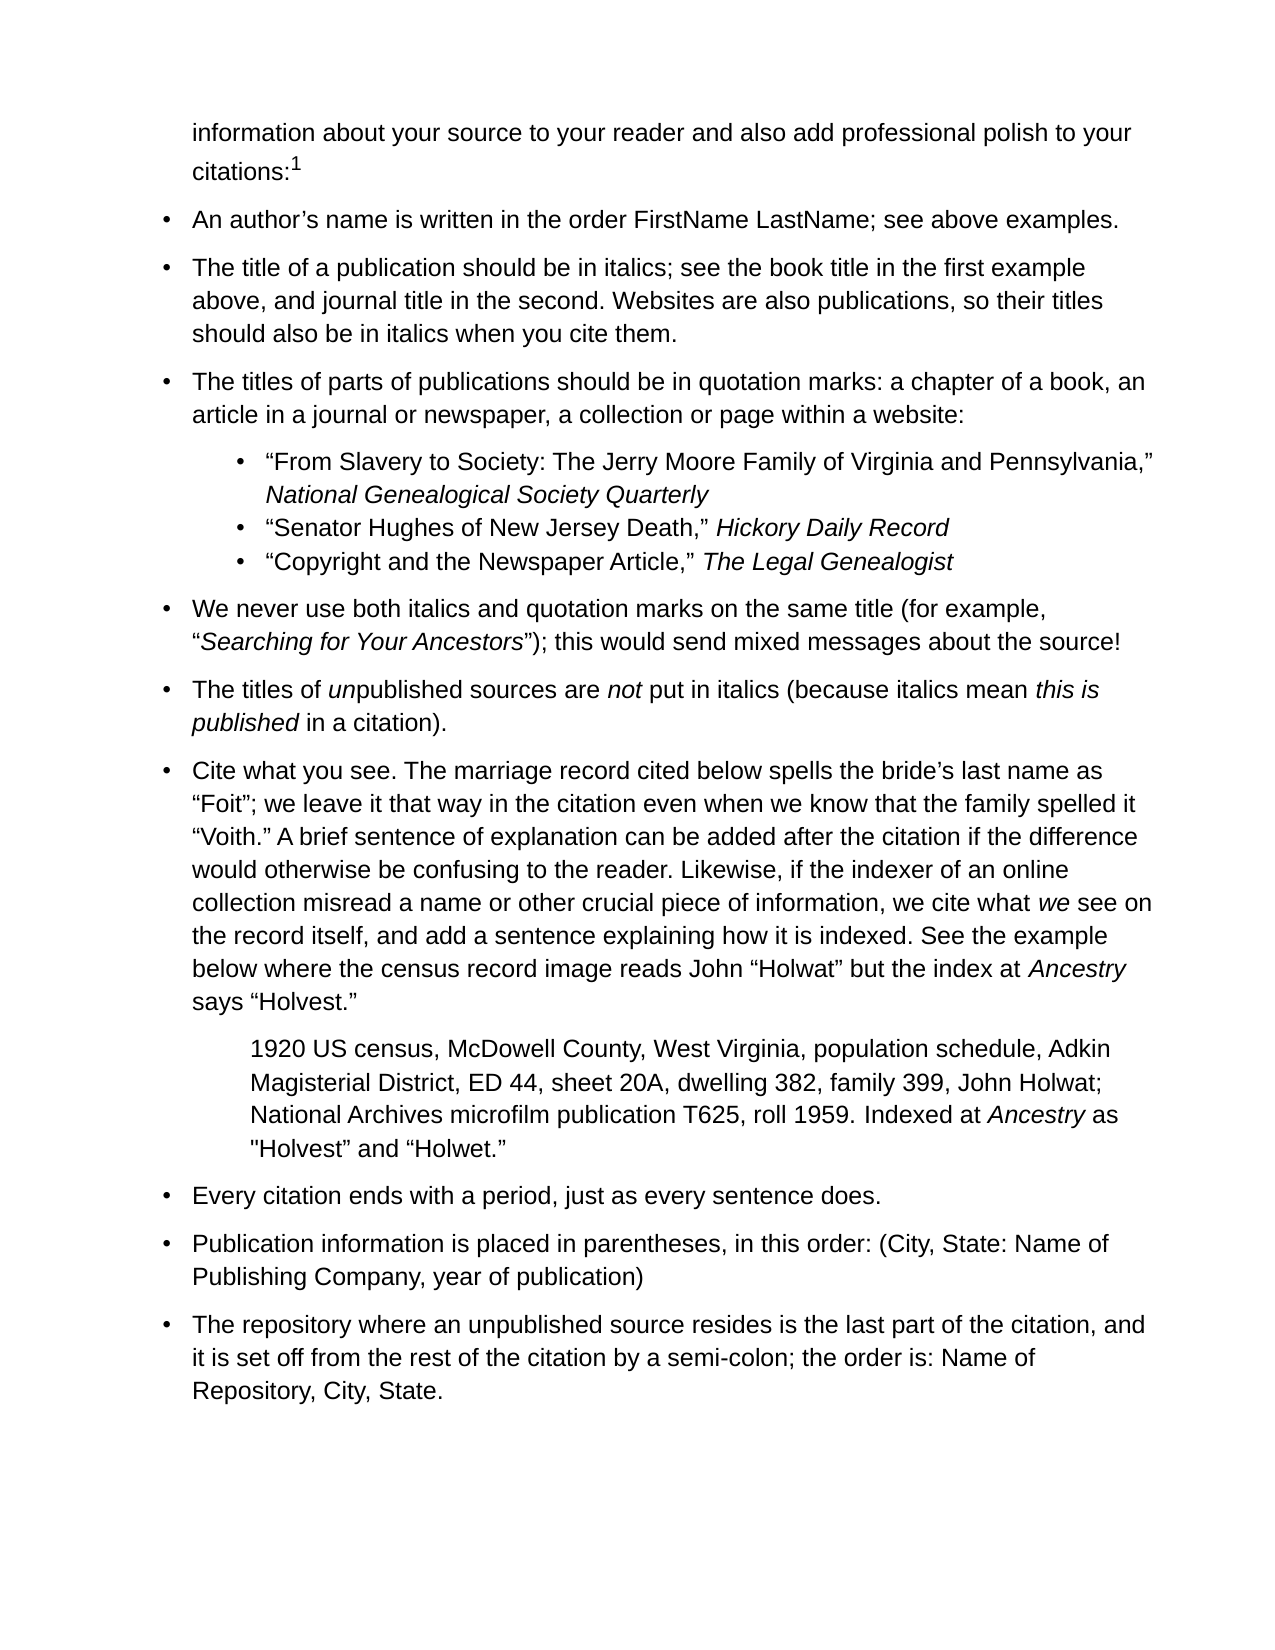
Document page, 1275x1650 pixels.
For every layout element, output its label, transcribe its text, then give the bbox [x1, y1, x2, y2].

list The repository where an unpublished source resides is the last part of the citation, and it is set off from the rest of the citation by a semi-colon; the order is: Name of Repository, City, State. [162, 1309, 1157, 1404]
list “Copyright and the Newspaper Article,” The Legal Genealogist [236, 546, 1157, 575]
list information about your source to your reader and also add professional polish to your citations:1 [162, 118, 1157, 185]
list The title of a publication should be in italics; see the book title in the first example above, and journal title in the second. Websites are also publications, so their titles should also be in italics when you cite them. [162, 253, 1157, 348]
list “Senator Hughes of New Jersey Death,” Hickory Daily Record [236, 513, 1157, 542]
list The titles of unpublished sources are not put in italics (because italics mean this is published in a citation). [162, 675, 1157, 737]
list We never use both italics and quotation marks on the same title (for example, “Searching for Your Ancestors”); this would send mixed messages about the source! [162, 594, 1157, 656]
list Every citation ends with a period, just as every sentence does. [162, 1181, 1157, 1210]
list An author’s name is written in the order FirstName LastName; see above examples. [162, 205, 1157, 234]
list “From Slavery to Society: The Jerry Moore Family of Virginia and Pennsylvania,” National Genealogical Society Quarterly [236, 447, 1157, 509]
list Publication information is placed in parentheses, in this order: (City, State: Name of Publishing Company, year of publication) [162, 1229, 1157, 1291]
list The titles of parts of publications should be in quotation marks: a chapter of a book, an article in a journal or newspaper, a collection or page within a website: [162, 366, 1157, 428]
list Cite what you see. The marriage record cited below spells the bride’s last name as “Foit”; we leave it that way in the citation even when we know that the family spelled it “Voith.” A brief sentence of explanation can be added after the citation if the difference would otherwise be confusing to the reader. Likewise, if the indexer of an online collection misread a name or other crucial piece of information, we cite what we see on the record itself, and add a sentence explaining how it is indexed. See the example below where the census record image reads John “Holwat” but the index at Ancestry says “Holvest.” [162, 756, 1157, 1016]
list 1920 US census, McDowell County, West Virginia, population schedule, Adkin Magisterial District, ED 44, sheet 20A, dwelling 382, family 399, John Holwat; National Archives microfilm publication T625, roll 1959. Indexed at Ancestry as "Holvest” and “Holwet.” [221, 1034, 1157, 1162]
